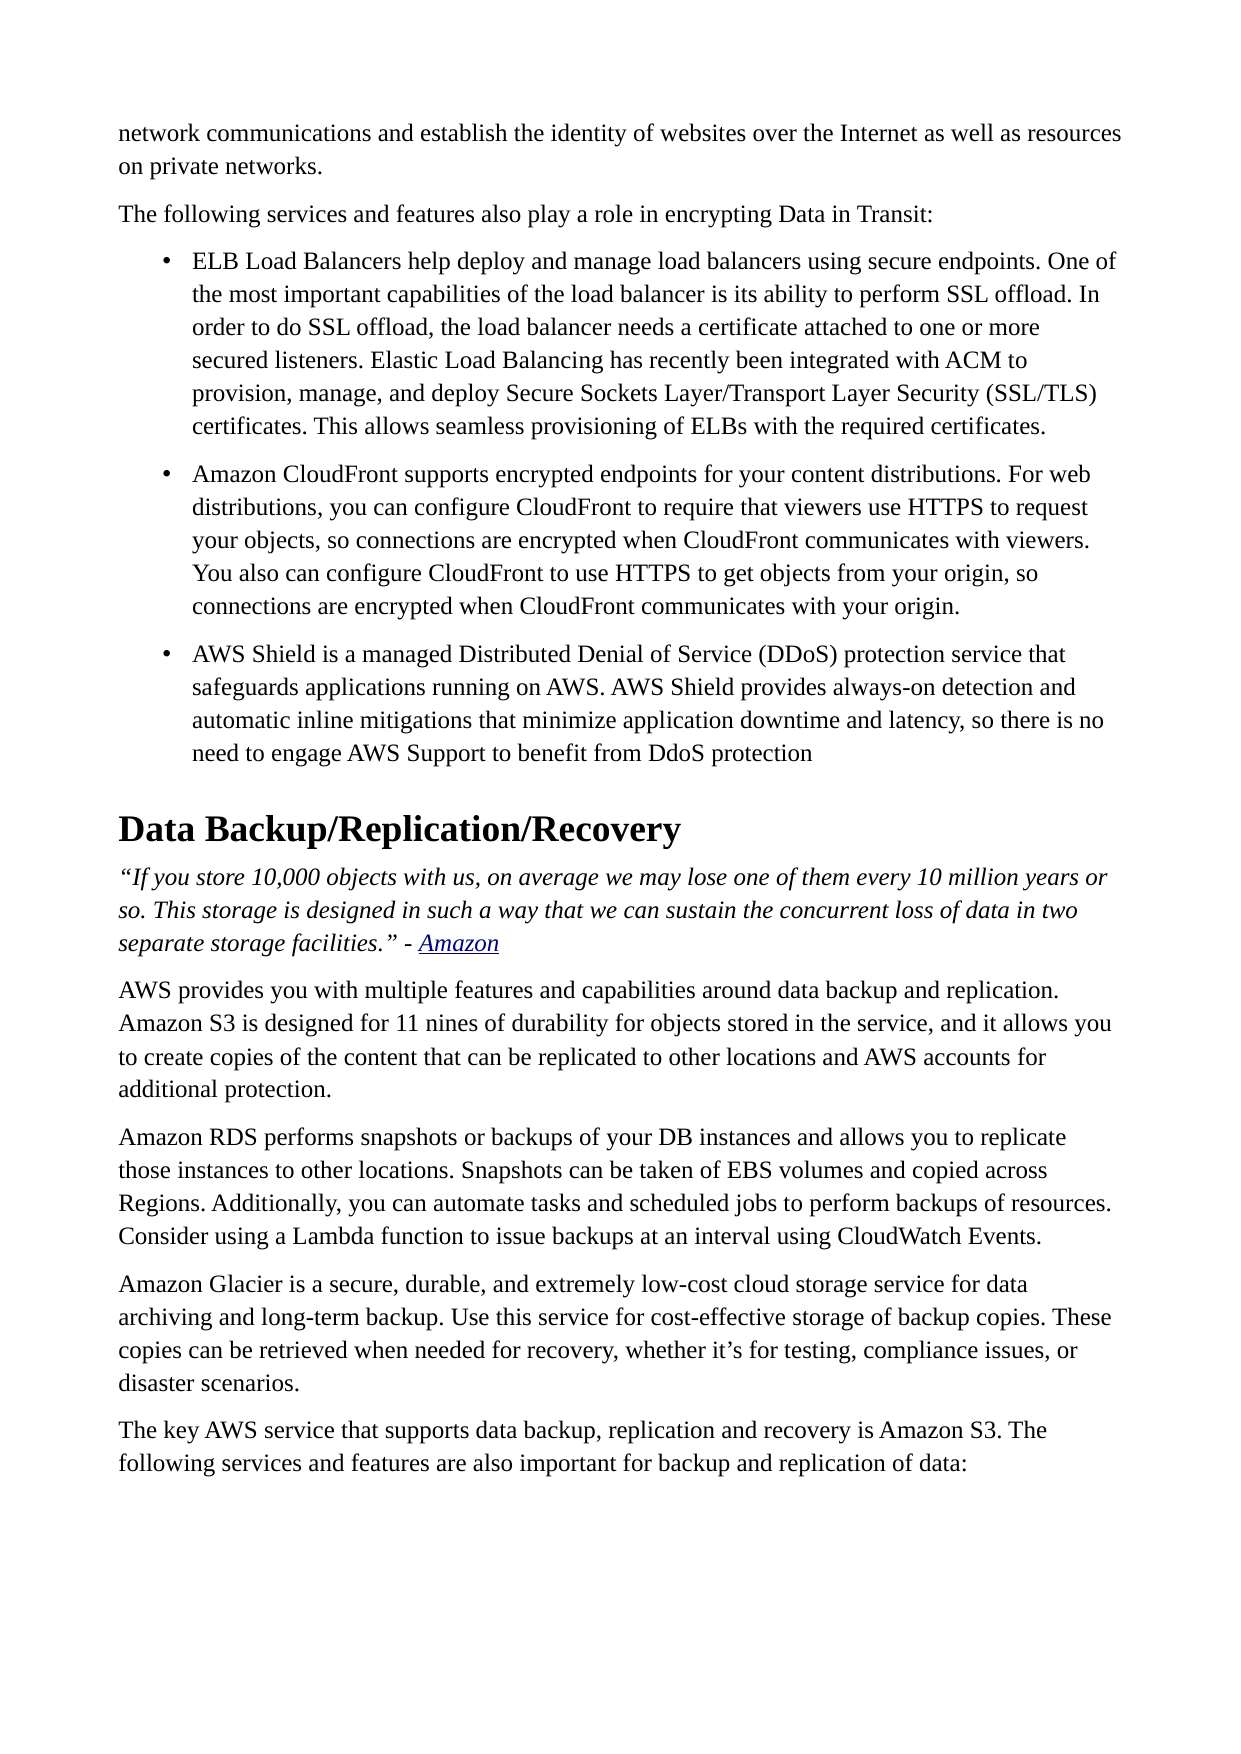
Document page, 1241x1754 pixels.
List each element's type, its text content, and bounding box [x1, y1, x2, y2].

text network communications and establish the identity of websites over the Internet as well as resources on private networks. [118, 118, 1122, 180]
text Amazon Glacier is a secure, durable, and extremely low-cost cloud storage service for data archiving and long-term backup. Use this service for cost-effective storage of backup copies. These copies can be retrieved when needed for recovery, whether it’s for testing, compliance issues, or disaster scenarios. [118, 1269, 1122, 1397]
subtitle Data Backup/Replication/Recovery [118, 806, 1122, 849]
list Amazon CloudFront supports encrypted endpoints for your content distributions. For web distributions, you can configure CloudFront to require that viewers use HTTPS to request your objects, so connections are encrypted when CloudFront communicates with viewers. You also can configure CloudFront to use HTTPS to get objects from your origin, so connections are encrypted when CloudFront communicates with your origin. [162, 459, 1122, 620]
text “If you store 10,000 objects with us, on average we may lose one of them every 10 million years or so. This storage is designed in such a way that we can sustain the concurrent loss of data in two separate storage facilities.” - Amazon [118, 862, 1122, 957]
list AWS Shield is a managed Distributed Denial of Service (DDoS) protection service that safeguards applications running on AWS. AWS Shield provides always-on detection and automatic inline mitigations that minimize application downtime and latency, so there is no need to engage AWS Support to benefit from DdoS protection [162, 639, 1122, 767]
list ELB Load Balancers help deploy and manage load balancers using secure endpoints. One of the most important capabilities of the load balancer is its ability to perform SSL offload. In order to do SSL offload, the load balancer needs a certificate attached to one or more secured listeners. Elastic Load Balancing has recently been integrated with ACM to provision, manage, and deploy Secure Sockets Layer/Transport Layer Security (SSL/TLS) certificates. This allows seamless provisioning of ELBs with the required certificates. [162, 246, 1122, 440]
text AWS provides you with multiple features and capabilities around data backup and replication. Amazon S3 is designed for 11 nines of durability for objects stored in the service, and it allows you to create copies of the content that can be replicated to other locations and AWS accounts for additional protection. [118, 976, 1122, 1103]
text The following services and features also play a role in encrypting Data in Transit: [118, 199, 1122, 227]
text Amazon RDS performs snapshots or backups of your DB instances and allows you to replicate those instances to other locations. Snapshots can be taken of EBS volumes and copied across Regions. Additionally, you can automate tasks and scheduled jobs to perform backups of resources. Consider using a Lambda function to issue backups at an interval using CloudWatch Events. [118, 1122, 1122, 1250]
text The key AWS service that supports data backup, replication and recovery is Amazon S3. The following services and features are also important for backup and replication of data: [118, 1416, 1122, 1477]
